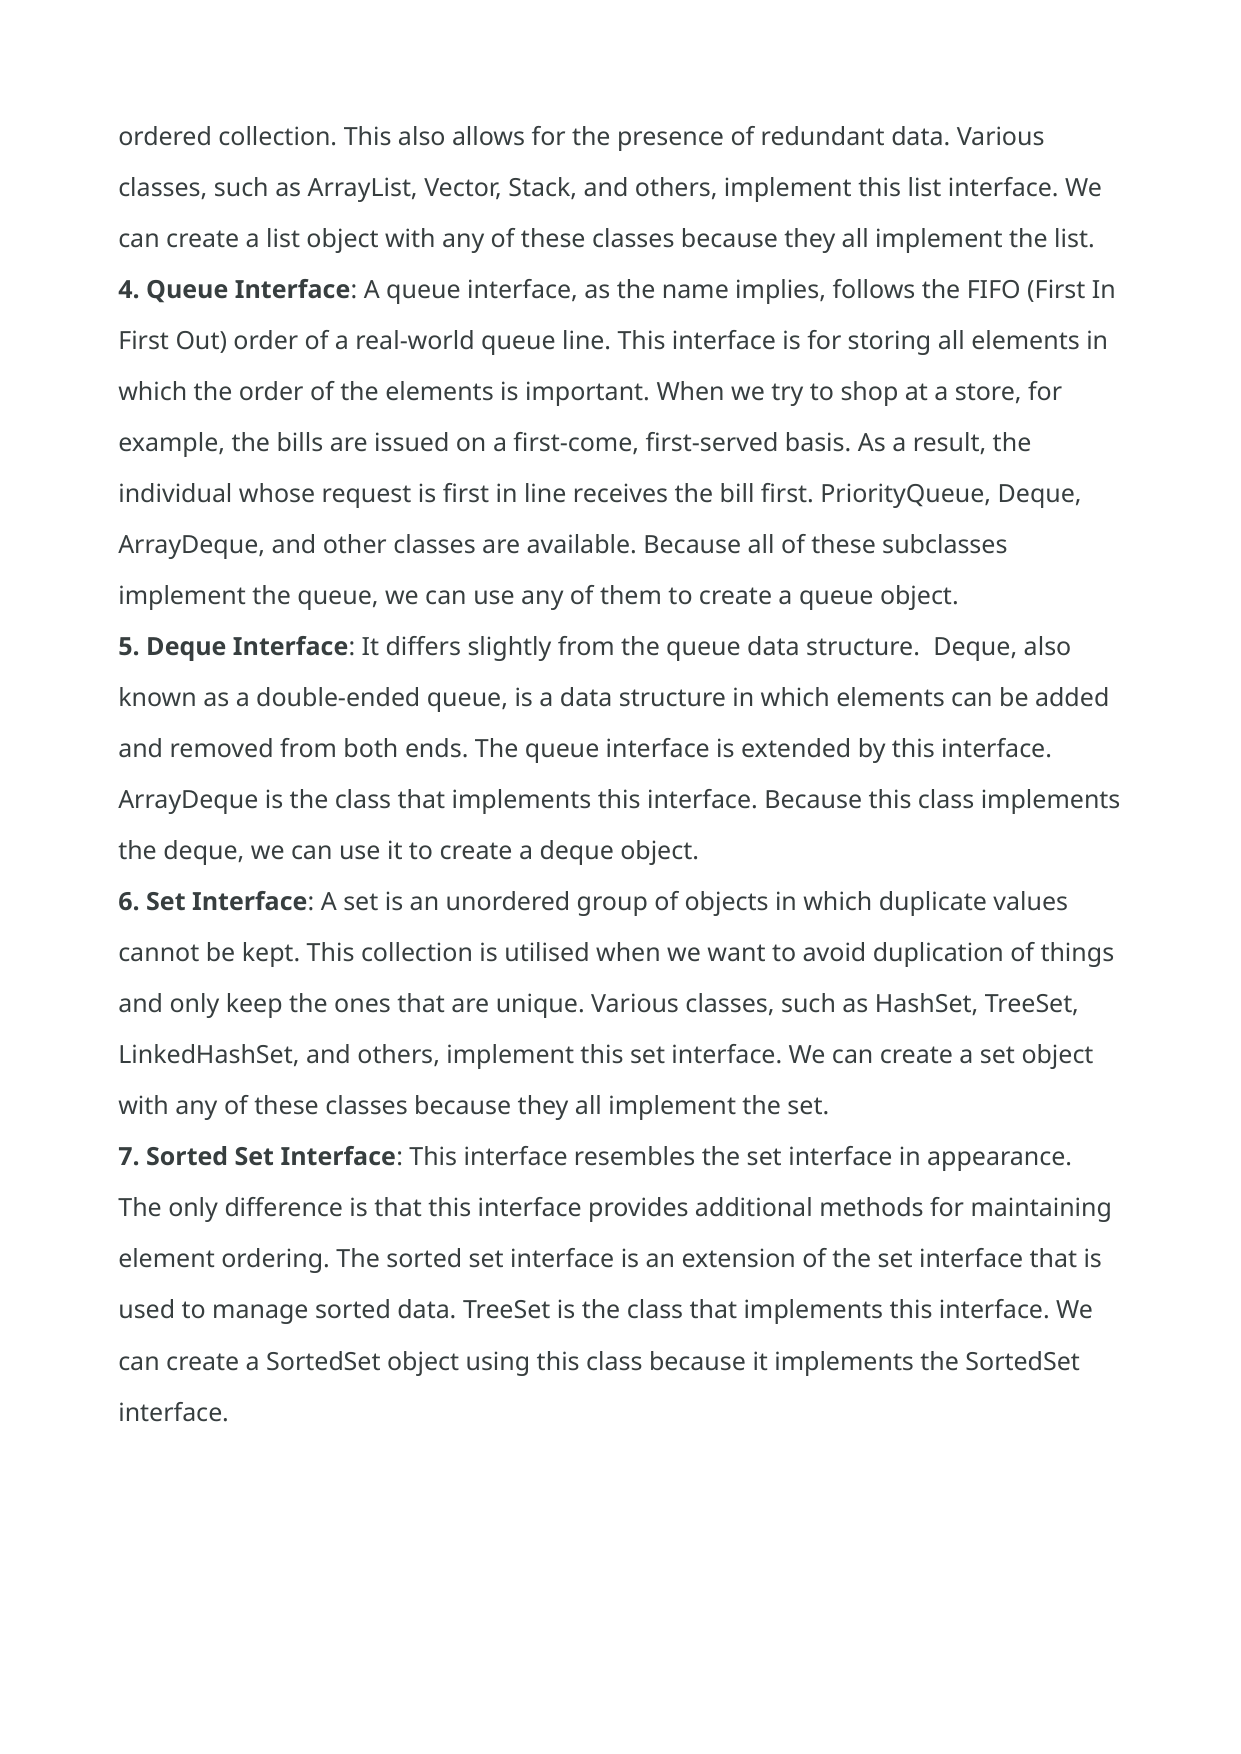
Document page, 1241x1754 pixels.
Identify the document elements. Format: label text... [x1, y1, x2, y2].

text 5. Deque Interface: It differs slightly from the queue data structure. Deque, also known as a double-ended queue, is a data structure in which elements can be added and removed from both ends. The queue interface is extended by this interface. ArrayDeque is the class that implements this interface. Because this class implements the deque, we can use it to create a deque object. [118, 628, 1122, 867]
text 6. Set Interface: A set is an unordered group of objects in which duplicate values cannot be kept. This collection is utilised when we want to avoid duplication of things and only keep the ones that are unique. Various classes, such as HashSet, TreeSet, LinkedHashSet, and others, implement this set interface. We can create a set object with any of these classes because they all implement the set. [118, 884, 1122, 1122]
text 7. Sorted Set Interface: This interface resembles the set interface in appearance. The only difference is that this interface provides additional methods for maintaining element ordering. The sorted set interface is an extension of the set interface that is used to manage sorted data. TreeSet is the class that implements this interface. We can create a SortedSet object using this class because it implements the SortedSet interface. [118, 1139, 1122, 1428]
text ordered collection. This also allows for the presence of redundant data. Various classes, such as ArrayList, Vector, Stack, and others, implement this list interface. We can create a list object with any of these classes because they all implement the list. [118, 118, 1122, 254]
text 4. Queue Interface: A queue interface, as the name implies, follows the FIFO (First In First Out) order of a real-world queue line. This interface is for storing all elements in which the order of the elements is important. When we try to shop at a store, for example, the bills are issued on a first-come, first-served basis. As a result, the individual whose request is first in line receives the bill first. PriorityQueue, Deque, ArrayDeque, and other classes are available. Because all of these subclasses implement the queue, we can use any of them to create a queue object. [118, 271, 1122, 612]
